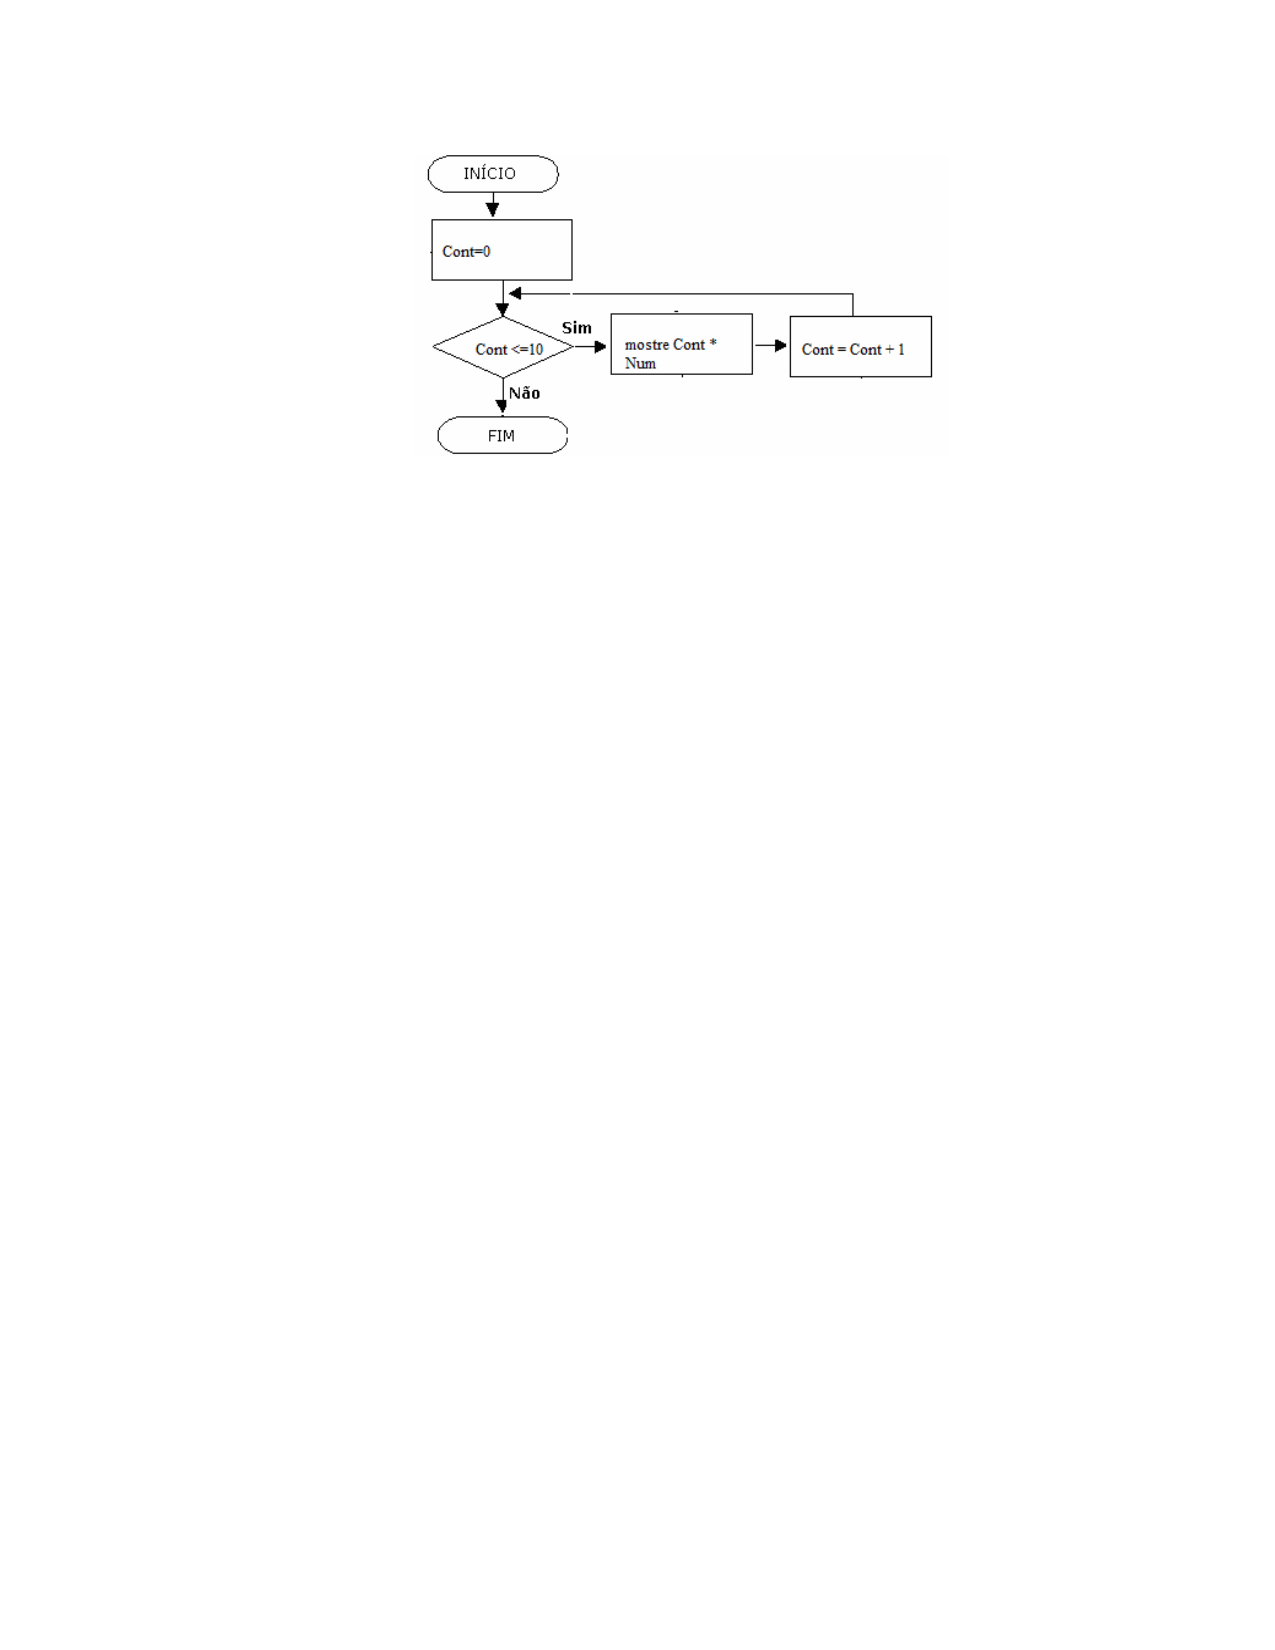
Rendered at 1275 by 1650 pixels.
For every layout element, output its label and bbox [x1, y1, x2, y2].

picture [302, 155, 1051, 520]
